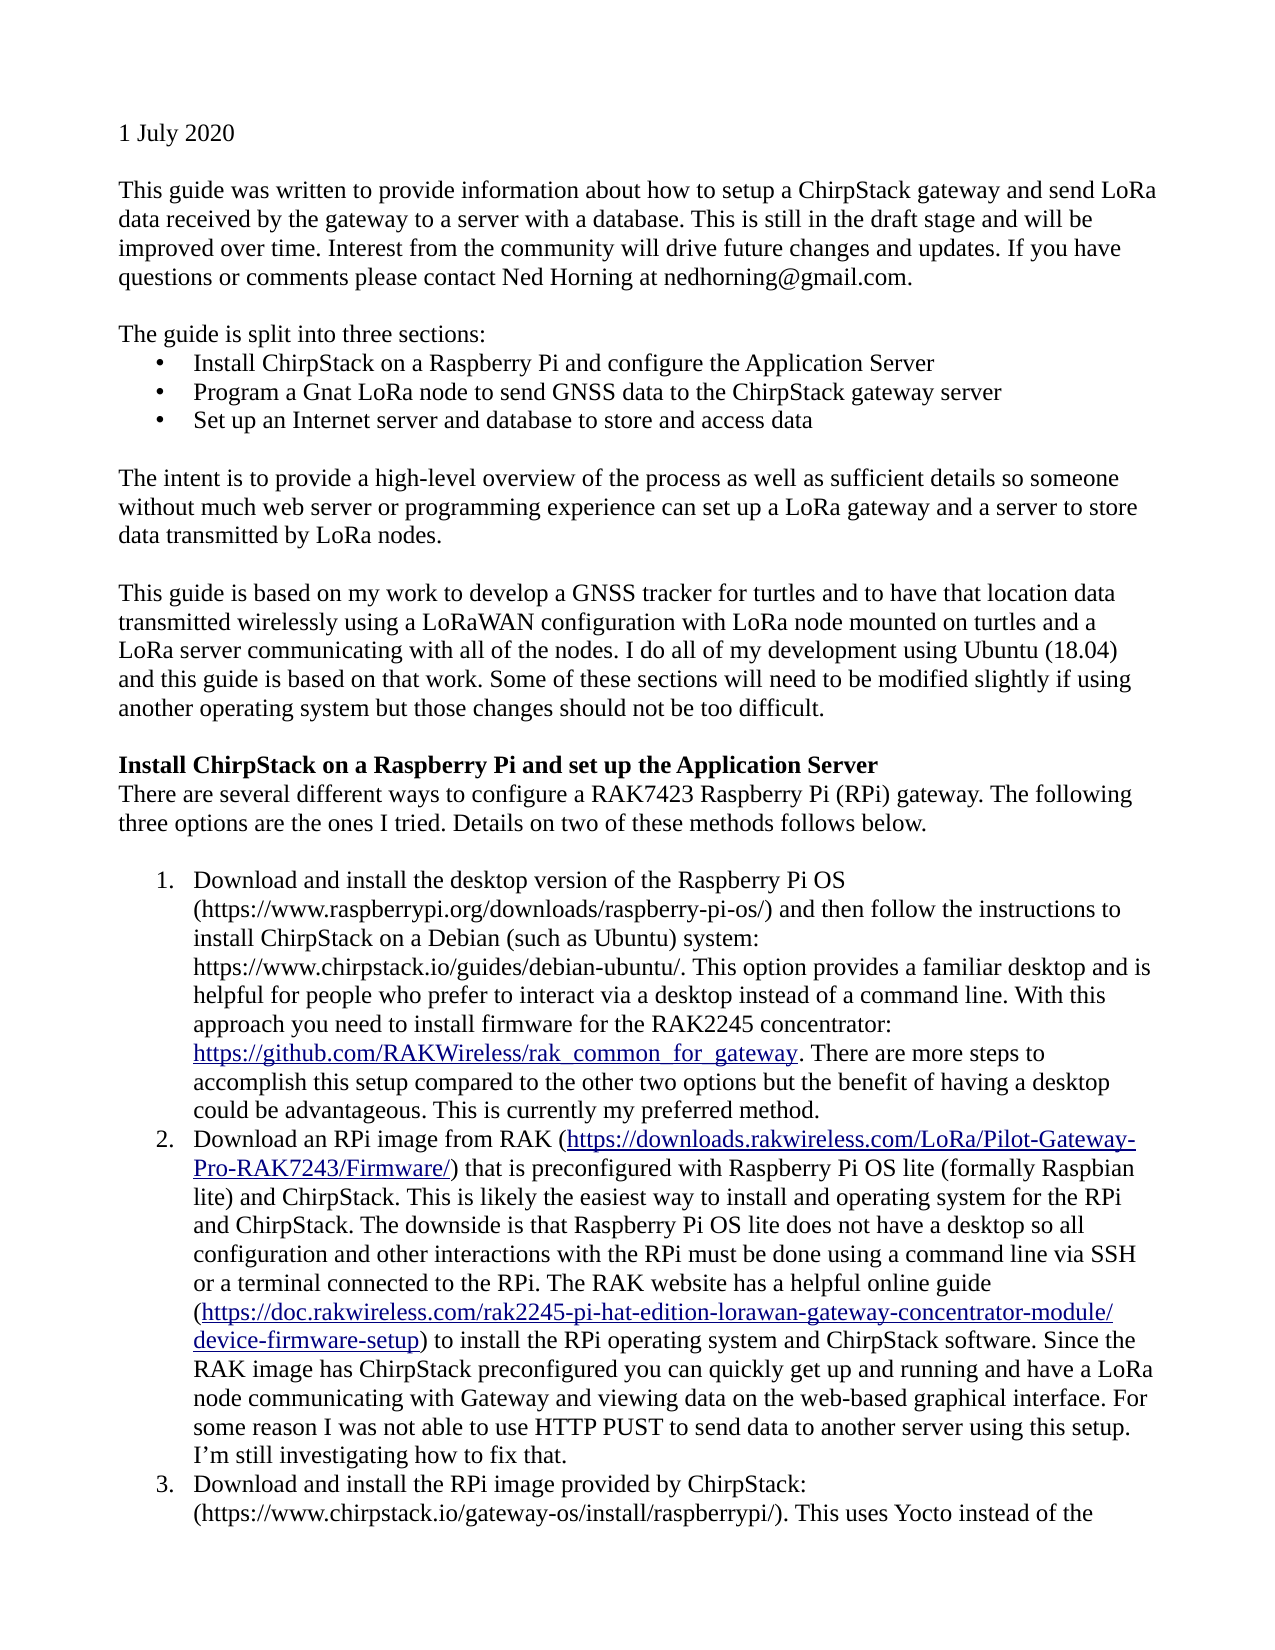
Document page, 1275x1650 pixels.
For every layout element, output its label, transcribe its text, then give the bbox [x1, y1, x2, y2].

text 1 July 2020 [118, 118, 1157, 147]
list Download an RPi image from RAK (https://downloads.rakwireless.com/LoRa/Pilot-Gateway-Pro-RAK7243/Firmware/) that is preconfigured with Raspberry Pi OS lite (formally Raspbian lite) and ChirpStack. This is likely the easiest way to install and operating system for the RPi and ChirpStack. The downside is that Raspberry Pi OS lite does not have a desktop so all configuration and other interactions with the RPi must be done using a command line via SSH or a terminal connected to the RPi. The RAK website has a helpful online guide (https://doc.rakwireless.com/rak2245-pi-hat-edition-lorawan-gateway-concentrator-module/device-firmware-setup) to install the RPi operating system and ChirpStack software. Since the RAK image has ChirpStack preconfigured you can quickly get up and running and have a LoRa node communicating with Gateway and viewing data on the web-based graphical interface. For some reason I was not able to use HTTP PUST to send data to another server using this setup. I’m still investigating how to fix that. [156, 1124, 1157, 1469]
list Download and install the RPi image provided by ChirpStack: (https://www.chirpstack.io/gateway-os/install/raspberrypi/). This uses Yocto instead of the [156, 1469, 1157, 1527]
list Download and install the desktop version of the Raspberry Pi OS (https://www.raspberrypi.org/downloads/raspberry-pi-os/) and then follow the instructions to install ChirpStack on a Debian (such as Ubuntu) system: https://www.chirpstack.io/guides/debian-ubuntu/. This option provides a familiar desktop and is helpful for people who prefer to interact via a desktop instead of a command line. With this approach you need to install firmware for the RAK2245 concentrator: https://github.com/RAKWireless/rak_common_for_gateway. There are more steps to accomplish this setup compared to the other two options but the benefit of having a desktop could be advantageous. This is currently my preferred method. [156, 866, 1157, 1124]
text The intent is to provide a high-level overview of the process as well as sufficient details so someone without much web server or programming experience can set up a LoRa gateway and a server to store data transmitted by LoRa nodes. [118, 463, 1157, 549]
text Install ChirpStack on a Raspberry Pi and set up the Application Server [118, 751, 1157, 779]
text This guide was written to provide information about how to setup a ChirpStack gateway and send LoRa data received by the gateway to a server with a database. This is still in the draft stage and will be improved over time. Interest from the community will drive future changes and updates. If you have questions or comments please contact Ned Horning at nedhorning@gmail.com. [118, 176, 1157, 291]
text The guide is split into three sections: [118, 319, 1157, 348]
text There are several different ways to configure a RAK7423 Raspberry Pi (RPi) gateway. The following three options are the ones I tried. Details on two of these methods follows below. [118, 779, 1157, 837]
list Set up an Internet server and database to store and access data [156, 406, 1157, 434]
list Install ChirpStack on a Raspberry Pi and configure the Application Server [156, 348, 1157, 377]
text This guide is based on my work to develop a GNSS tracker for turtles and to have that location data transmitted wirelessly using a LoRaWAN configuration with LoRa node mounted on turtles and a LoRa server communicating with all of the nodes. I do all of my development using Ubuntu (18.04) and this guide is based on that work. Some of these sections will need to be modified slightly if using another operating system but those changes should not be too difficult. [118, 578, 1157, 722]
list Program a Gnat LoRa node to send GNSS data to the ChirpStack gateway server [156, 377, 1157, 406]
